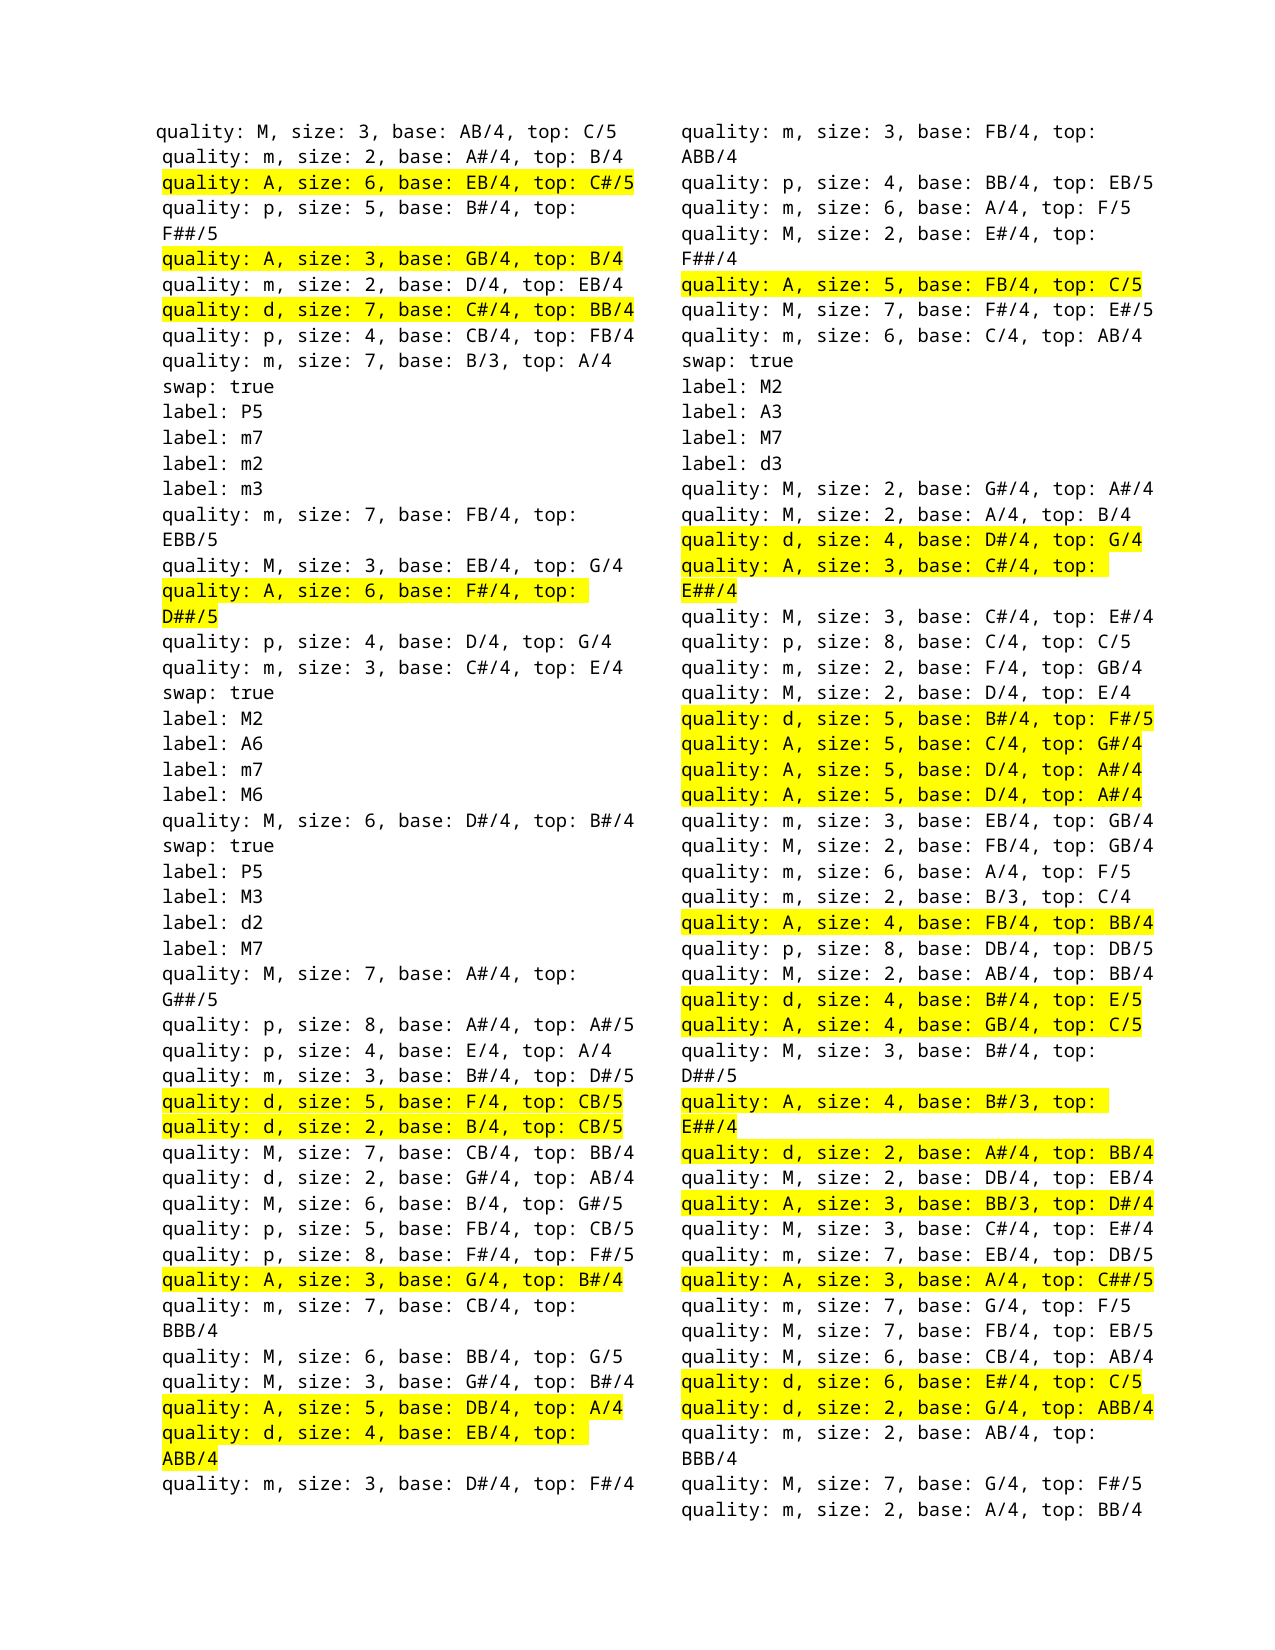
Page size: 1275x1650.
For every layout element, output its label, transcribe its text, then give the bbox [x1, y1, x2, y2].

text quality: M, size: 7, base: FB/4, top: EB/5 [681, 1318, 1157, 1343]
text quality: p, size: 4, base: E/4, top: A/4 [162, 1037, 637, 1062]
text quality: m, size: 2, base: F/4, top: GB/4 [681, 654, 1157, 679]
text label: M3 [162, 884, 637, 909]
text quality: m, size: 6, base: A/4, top: F/5 [681, 858, 1157, 884]
text quality: M, size: 3, base: AB/4, top: C/5 [156, 118, 637, 144]
text quality: m, size: 7, base: FB/4, top: EBB/5 [162, 501, 637, 552]
text quality: M, size: 3, base: C#/4, top: E#/4 [681, 603, 1157, 628]
text quality: A, size: 5, base: DB/4, top: A/4 [162, 1394, 637, 1420]
text quality: M, size: 2, base: A/4, top: B/4 [681, 501, 1157, 526]
text quality: M, size: 6, base: B/4, top: G#/5 [162, 1190, 637, 1216]
text quality: d, size: 2, base: B/4, top: CB/5 [162, 1113, 637, 1139]
text label: d3 [681, 450, 1157, 475]
text quality: m, size: 7, base: B/3, top: A/4 [162, 348, 637, 373]
text quality: M, size: 2, base: DB/4, top: EB/4 [681, 1164, 1157, 1190]
text quality: d, size: 5, base: F/4, top: CB/5 [162, 1088, 637, 1113]
text quality: A, size: 3, base: G/4, top: B#/4 [162, 1267, 637, 1292]
text quality: d, size: 6, base: E#/4, top: C/5 [681, 1369, 1157, 1394]
text label: P5 [162, 399, 637, 424]
text swap: true [162, 373, 637, 399]
text quality: m, size: 2, base: A/4, top: BB/4 [681, 1496, 1157, 1522]
text quality: A, size: 3, base: A/4, top: C##/5 [681, 1267, 1157, 1292]
text quality: A, size: 3, base: GB/4, top: B/4 [162, 246, 637, 271]
text quality: m, size: 6, base: C/4, top: AB/4 [681, 322, 1157, 348]
text quality: d, size: 5, base: B#/4, top: F#/5 [681, 705, 1157, 731]
text quality: A, size: 4, base: GB/4, top: C/5 [681, 1011, 1157, 1037]
text quality: A, size: 5, base: D/4, top: A#/4 [681, 756, 1157, 782]
text quality: d, size: 2, base: A#/4, top: BB/4 [681, 1139, 1157, 1164]
text quality: A, size: 5, base: D/4, top: A#/4 [681, 782, 1157, 807]
text swap: true [681, 348, 1157, 373]
text quality: M, size: 3, base: C#/4, top: E#/4 [681, 1216, 1157, 1241]
text swap: true [162, 833, 637, 858]
text quality: m, size: 7, base: EB/4, top: DB/5 [681, 1241, 1157, 1267]
text quality: A, size: 6, base: EB/4, top: C#/5 [162, 169, 637, 195]
text quality: d, size: 7, base: C#/4, top: BB/4 [162, 297, 637, 322]
text label: M2 [162, 705, 637, 731]
text quality: p, size: 4, base: D/4, top: G/4 [162, 628, 637, 654]
text label: d2 [162, 909, 637, 935]
text quality: M, size: 2, base: E#/4, top: F##/4 [681, 220, 1157, 271]
text label: m2 [162, 450, 637, 475]
text quality: d, size: 2, base: G/4, top: ABB/4 [681, 1394, 1157, 1420]
text swap: true [162, 679, 637, 705]
text label: m7 [162, 756, 637, 782]
text quality: p, size: 8, base: C/4, top: C/5 [681, 628, 1157, 654]
text quality: m, size: 7, base: CB/4, top: BBB/4 [162, 1292, 637, 1343]
text quality: m, size: 3, base: FB/4, top: ABB/4 [681, 118, 1157, 169]
text quality: A, size: 6, base: F#/4, top: D##/5 [162, 577, 637, 628]
text quality: d, size: 4, base: B#/4, top: E/5 [681, 986, 1157, 1011]
text quality: p, size: 4, base: BB/4, top: EB/5 [681, 169, 1157, 195]
text quality: m, size: 3, base: D#/4, top: F#/4 [162, 1471, 637, 1496]
text quality: m, size: 2, base: B/3, top: C/4 [681, 884, 1157, 909]
text quality: d, size: 4, base: D#/4, top: G/4 [681, 526, 1157, 552]
text quality: A, size: 3, base: BB/3, top: D#/4 [681, 1190, 1157, 1216]
text label: m3 [162, 475, 637, 501]
text quality: M, size: 3, base: G#/4, top: B#/4 [162, 1369, 637, 1394]
text quality: A, size: 5, base: C/4, top: G#/4 [681, 731, 1157, 756]
text quality: p, size: 5, base: FB/4, top: CB/5 [162, 1216, 637, 1241]
text label: A3 [681, 399, 1157, 424]
text quality: m, size: 3, base: C#/4, top: E/4 [162, 654, 637, 679]
text quality: M, size: 2, base: AB/4, top: BB/4 [681, 960, 1157, 986]
text quality: m, size: 2, base: D/4, top: EB/4 [162, 271, 637, 297]
text label: M6 [162, 782, 637, 807]
text quality: m, size: 3, base: EB/4, top: GB/4 [681, 807, 1157, 833]
text quality: d, size: 4, base: EB/4, top: ABB/4 [162, 1420, 637, 1471]
text quality: M, size: 6, base: BB/4, top: G/5 [162, 1343, 637, 1369]
text quality: p, size: 8, base: F#/4, top: F#/5 [162, 1241, 637, 1267]
text label: A6 [162, 731, 637, 756]
text quality: A, size: 5, base: FB/4, top: C/5 [681, 271, 1157, 297]
text quality: M, size: 7, base: G/4, top: F#/5 [681, 1471, 1157, 1496]
text quality: p, size: 4, base: CB/4, top: FB/4 [162, 322, 637, 348]
text label: P5 [162, 858, 637, 884]
text quality: M, size: 6, base: D#/4, top: B#/4 [162, 807, 637, 833]
text quality: m, size: 2, base: AB/4, top: BBB/4 [681, 1420, 1157, 1471]
text quality: M, size: 6, base: CB/4, top: AB/4 [681, 1343, 1157, 1369]
text label: M7 [681, 424, 1157, 450]
text quality: M, size: 2, base: G#/4, top: A#/4 [681, 475, 1157, 501]
text quality: M, size: 7, base: A#/4, top: G##/5 [162, 960, 637, 1011]
text quality: M, size: 2, base: FB/4, top: GB/4 [681, 833, 1157, 858]
text quality: M, size: 3, base: EB/4, top: G/4 [162, 552, 637, 577]
text quality: p, size: 8, base: A#/4, top: A#/5 [162, 1011, 637, 1037]
text quality: m, size: 2, base: A#/4, top: B/4 [162, 144, 637, 169]
text quality: m, size: 6, base: A/4, top: F/5 [681, 195, 1157, 220]
text quality: M, size: 7, base: CB/4, top: BB/4 [162, 1139, 637, 1164]
text quality: M, size: 3, base: B#/4, top: D##/5 [681, 1037, 1157, 1088]
text quality: M, size: 2, base: D/4, top: E/4 [681, 679, 1157, 705]
text label: m7 [162, 424, 637, 450]
text quality: p, size: 8, base: DB/4, top: DB/5 [681, 935, 1157, 960]
text quality: A, size: 4, base: B#/3, top: E##/4 [681, 1088, 1157, 1139]
text quality: A, size: 4, base: FB/4, top: BB/4 [681, 909, 1157, 935]
text quality: A, size: 3, base: C#/4, top: E##/4 [681, 552, 1157, 603]
text quality: d, size: 2, base: G#/4, top: AB/4 [162, 1164, 637, 1190]
text quality: m, size: 7, base: G/4, top: F/5 [681, 1292, 1157, 1318]
text label: M2 [681, 373, 1157, 399]
text label: M7 [162, 935, 637, 960]
text quality: m, size: 3, base: B#/4, top: D#/5 [162, 1062, 637, 1088]
text quality: M, size: 7, base: F#/4, top: E#/5 [681, 297, 1157, 322]
text quality: p, size: 5, base: B#/4, top: F##/5 [162, 195, 637, 246]
